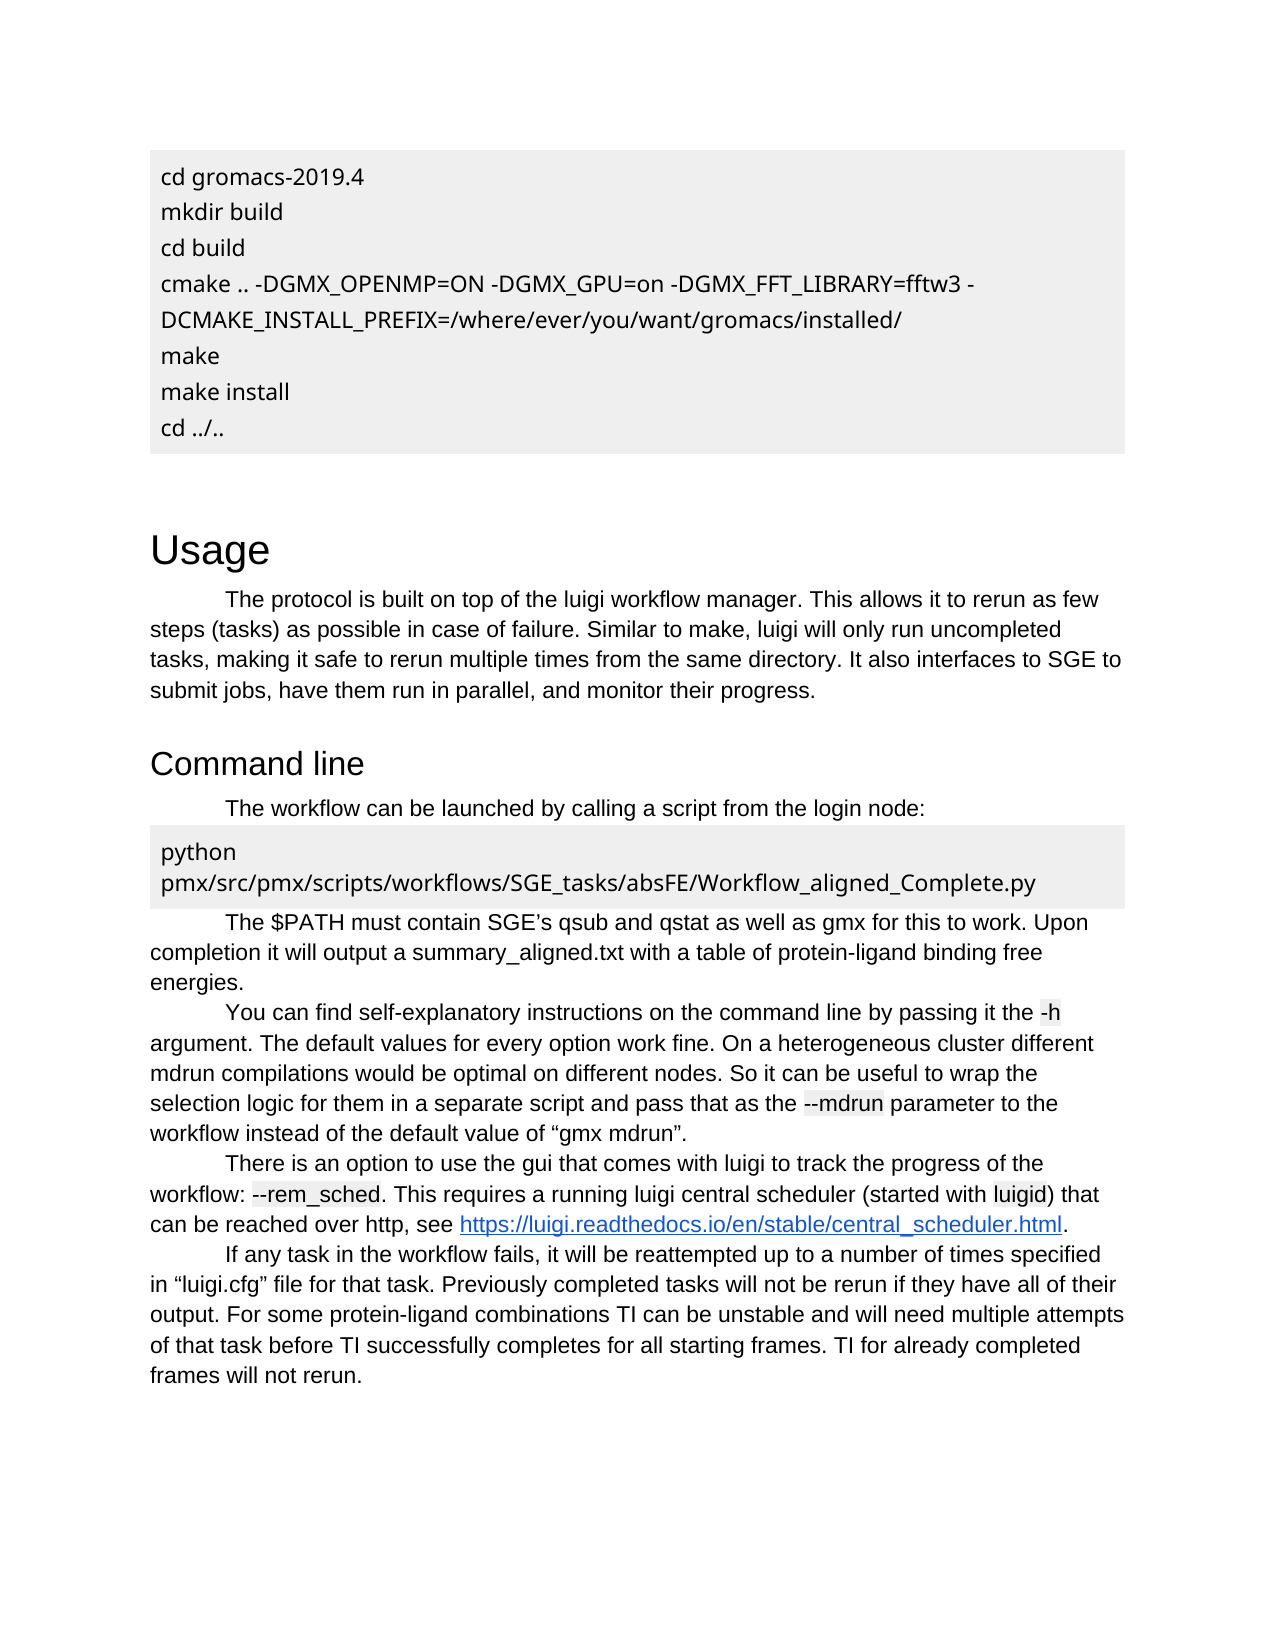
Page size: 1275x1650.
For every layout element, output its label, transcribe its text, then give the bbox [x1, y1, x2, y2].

table_header cd gromacs-2019.4 mkdir build cd build cmake .. -DGMX_OPENMP=ON -DGMX_GPU=on -DGMX_FFT_LIBRARY=fftw3 -DCMAKE_INSTALL_PREFIX=/where/ever/you/want/gromacs/installed/ make make install cd ../.. [150, 150, 1125, 454]
text If any task in the workflow fails, it will be reattempted up to a number of times specified in “luigi.cfg” file for that task. Previously completed tasks will not be rerun if they have all of their output. For some protein-ligand combinations TI can be unstable and will need multiple attempts of that task before TI successfully completes for all starting frames. TI for already completed frames will not rerun. [150, 1241, 1125, 1388]
text You can find self-explanatory instructions on the command line by passing it the -h argument. The default values for every option work fine. On a heterogeneous cluster different mdrun compilations would be optimal on different nodes. So it can be useful to wrap the selection logic for them in a separate script and pass that as the --mdrun parameter to the workflow instead of the default value of “gmx mdrun”. [150, 999, 1125, 1147]
text The workflow can be launched by calling a script from the login node: [150, 795, 1125, 822]
subtitle Command line [150, 744, 1125, 783]
subtitle Usage [150, 526, 1125, 573]
text The $PATH must contain SGE’s qsub and qstat as well as gmx for this to work. Upon completion it will output a summary_aligned.txt with a table of protein-ligand binding free energies. [150, 909, 1125, 996]
text There is an option to use the gui that comes with luigi to track the progress of the workflow: --rem_sched. This requires a running luigi central scheduler (started with luigid) that can be reached over http, see https://luigi.readthedocs.io/en/stable/central_scheduler.html. [150, 1150, 1125, 1237]
table_header python pmx/src/pmx/scripts/workflows/SGE_tasks/absFE/Workflow_aligned_Complete.py [150, 825, 1125, 909]
text The protocol is built on top of the luigi workflow manager. This allows it to rerun as few steps (tasks) as possible in case of failure. Similar to make, luigi will only run uncompleted tasks, making it safe to rerun multiple times from the same directory. It also interfaces to SGE to submit jobs, have them run in parallel, and monitor their progress. [150, 586, 1125, 703]
